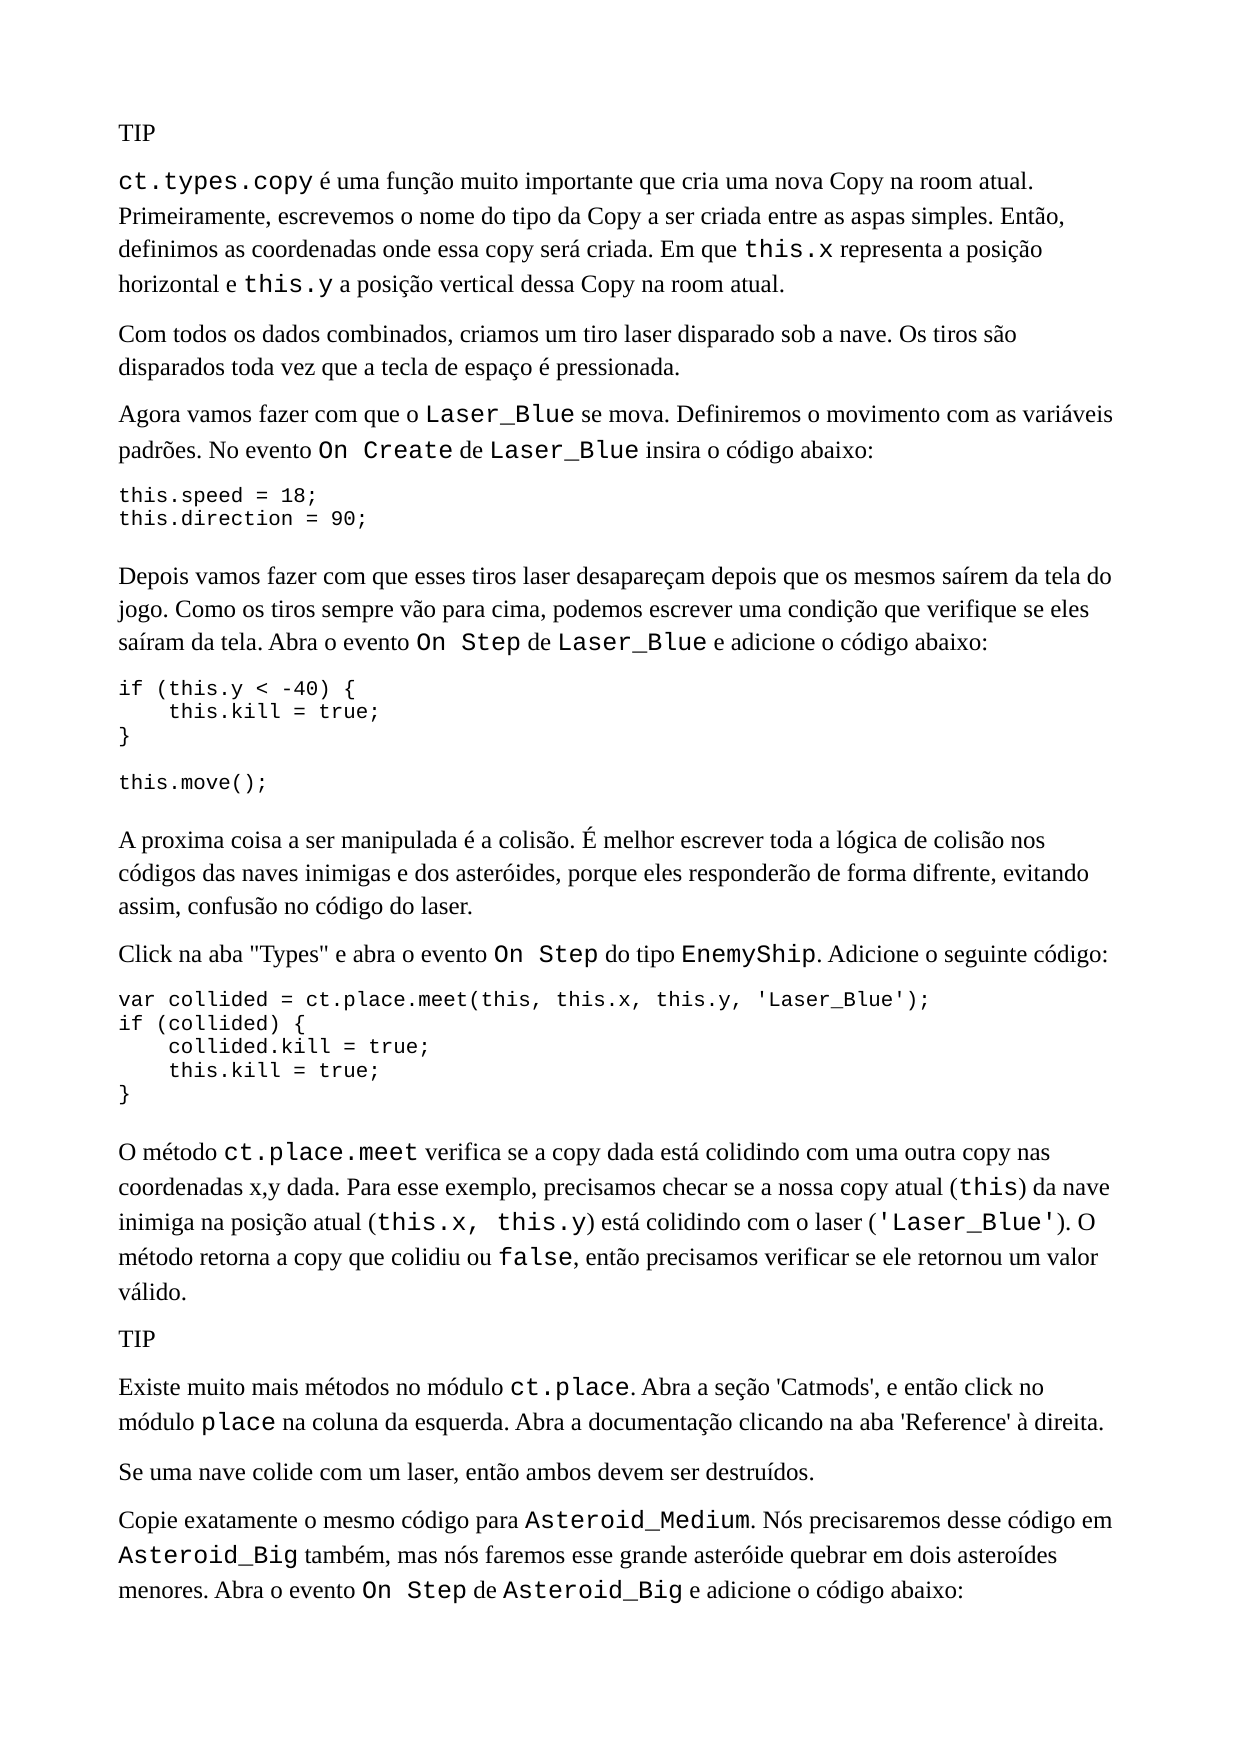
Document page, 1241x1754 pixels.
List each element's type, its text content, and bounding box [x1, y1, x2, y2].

text Depois vamos fazer com que esses tiros laser desapareçam depois que os mesmos saírem da tela do jogo. Como os tiros sempre vão para cima, podemos escrever uma condição que verifique se eles saíram da tela. Abra o evento On Step de Laser_Blue e adicione o código abaixo: [118, 561, 1122, 658]
text var collided = ct.place.meet(this, this.x, this.y, 'Laser_Blue'); [118, 989, 1122, 1012]
text this.speed = 18; [118, 485, 1122, 508]
text Com todos os dados combinados, criamos um tiro laser disparado sob a nave. Os tiros são disparados toda vez que a tecla de espaço é pressionada. [118, 319, 1122, 381]
text O método ct.place.meet verifica se a copy dada está colidindo com uma outra copy nas coordenadas x,y dada. Para esse exemplo, precisamos checar se a nossa copy atual (this) da nave inimiga na posição atual (this.x, this.y) está colidindo com o laser ('Laser_Blue'). O método retorna a copy que colidiu ou false, então precisamos verificar se ele retornou um valor válido. [118, 1137, 1122, 1306]
text } [118, 1083, 1122, 1107]
text Agora vamos fazer com que o Laser_Blue se mova. Definiremos o movimento com as variáveis padrões. No evento On Create de Laser_Blue insira o código abaixo: [118, 399, 1122, 466]
text } [118, 725, 1122, 748]
text Se uma nave colide com um laser, então ambos devem ser destruídos. [118, 1457, 1122, 1486]
text ct.types.copy é uma função muito importante que cria uma nova Copy na room atual. Primeiramente, escrevemos o nome do tipo da Copy a ser criada entre as aspas simples. Então, definimos as coordenadas onde essa copy será criada. Em que this.x representa a posição horizontal e this.y a posição vertical dessa Copy na room atual. [118, 166, 1122, 300]
text A proxima coisa a ser manipulada é a colisão. É melhor escrever toda a lógica de colisão nos códigos das naves inimigas e dos asteróides, porque eles responderão de forma difrente, evitando assim, confusão no código do laser. [118, 825, 1122, 920]
text this.direction = 90; [118, 508, 1122, 532]
text if (collided) { [118, 1012, 1122, 1036]
text this.move(); [118, 772, 1122, 796]
text Copie exatamente o mesmo código para Asteroid_Medium. Nós precisaremos desse código em Asteroid_Big também, mas nós faremos esse grande asteróide quebrar em dois asteroídes menores. Abra o evento On Step de Asteroid_Big e adicione o código abaixo: [118, 1505, 1122, 1606]
text Click na aba "Types" e abra o evento On Step do tipo EnemyShip. Adicione o seguinte código: [118, 939, 1122, 970]
text Existe muito mais métodos no módulo ct.place. Abra a seção 'Catmods', e então click no módulo place na coluna da esquerda. Abra a documentação clicando na aba 'Reference' à direita. [118, 1372, 1122, 1438]
text TIP [118, 1324, 1122, 1353]
text TIP [118, 118, 1122, 147]
text this.kill = true; [118, 1060, 1122, 1083]
text collided.kill = true; [118, 1036, 1122, 1060]
text this.kill = true; [118, 701, 1122, 725]
text if (this.y < -40) { [118, 677, 1122, 701]
